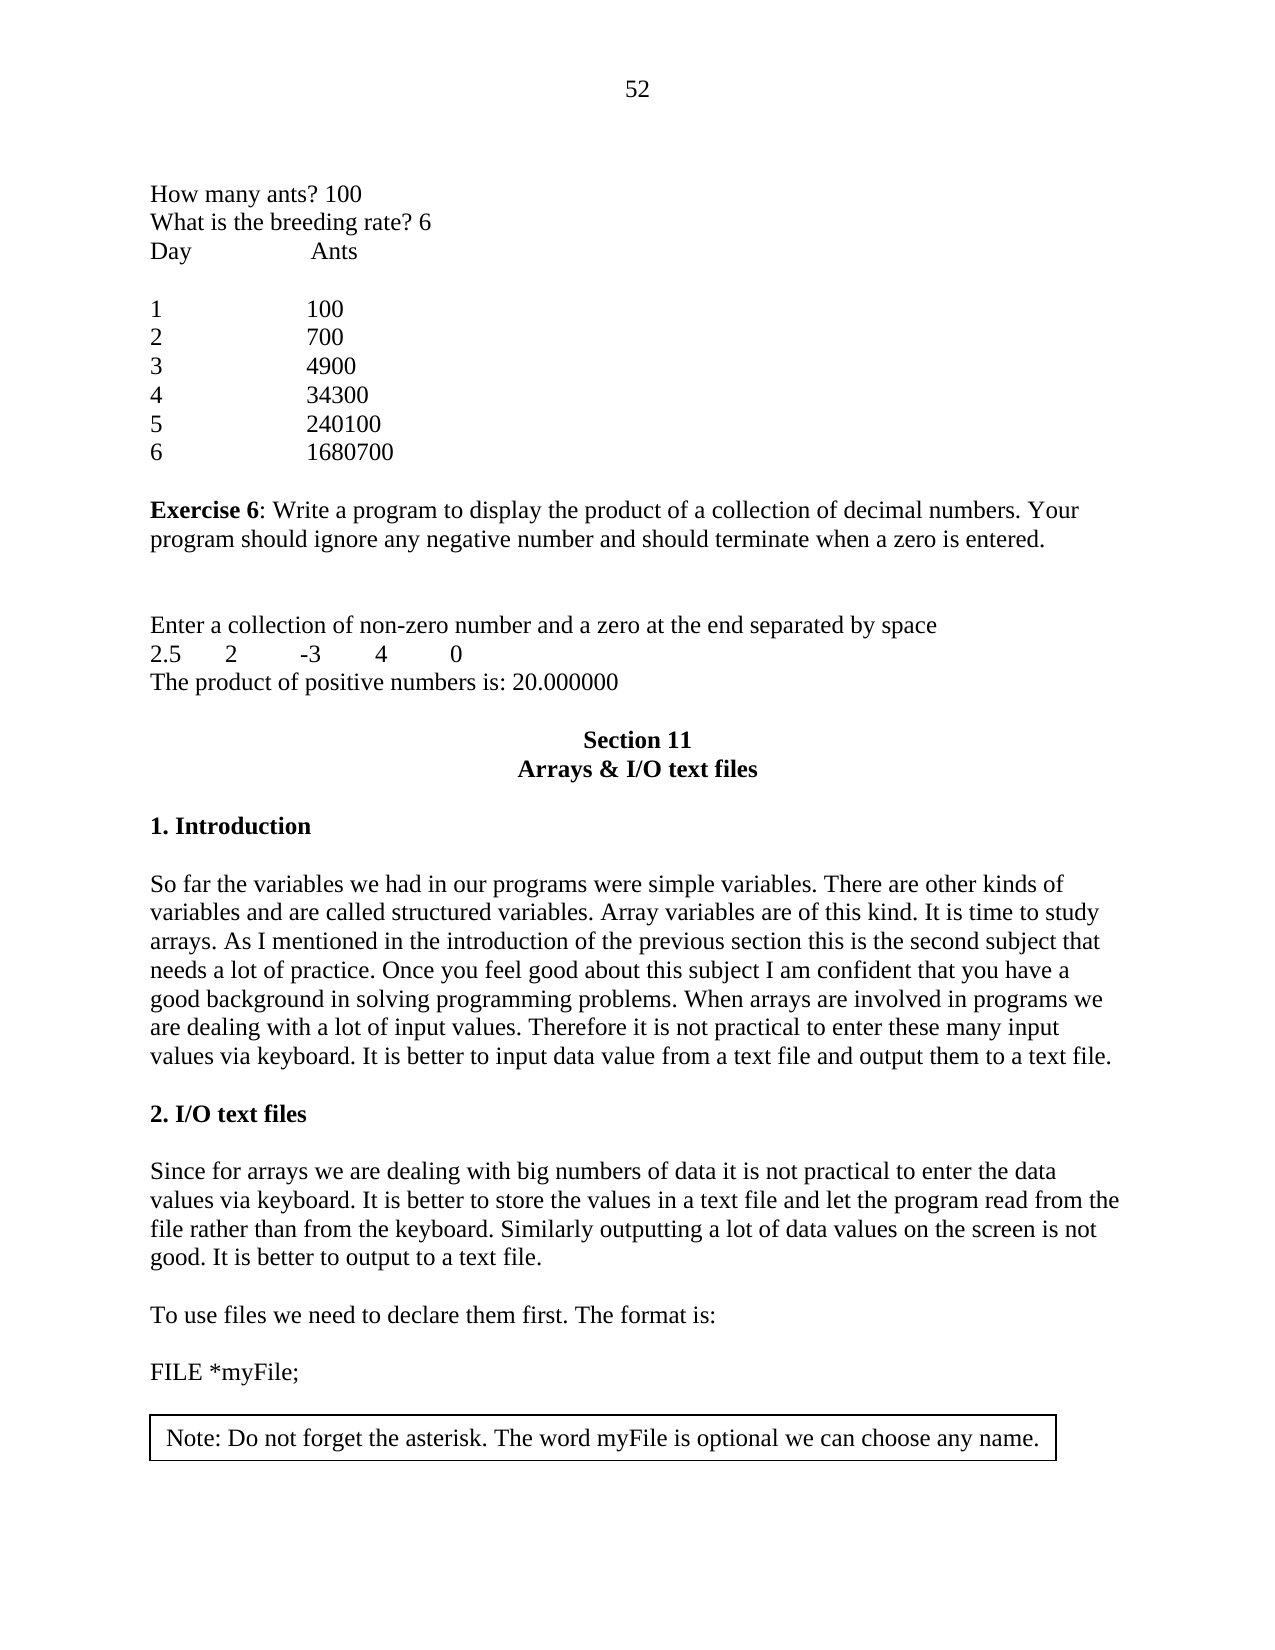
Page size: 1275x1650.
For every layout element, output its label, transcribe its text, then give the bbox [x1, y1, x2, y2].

subtitle So far the variables we had in our programs were simple variables. There are other kinds of variables and are called structured variables. Array variables are of this kind. It is time to study arrays. As I mentioned in the introduction of the previous section this is the second subject that needs a lot of practice. Once you feel good about this subject I am confident that you have a good background in solving programming problems. When arrays are involved in programs we are dealing with a lot of input values. Therefore it is not practical to enter these many input values via keyboard. It is better to input data value from a text file and output them to a text file. [150, 869, 1125, 1070]
subtitle 2 700 [150, 322, 1125, 351]
subtitle What is the breeding rate? 6 [150, 207, 1125, 236]
subtitle The product of positive numbers is: 20.000000 [150, 667, 1125, 696]
subtitle 2. I/O text files [150, 1099, 1125, 1127]
subtitle Section 11 [150, 725, 1125, 754]
subtitle 2.5 2 -3 4 0 [150, 639, 1125, 667]
subtitle 4 34300 [150, 380, 1125, 409]
subtitle Day Ants [150, 236, 1125, 265]
subtitle FILE *myFile; [150, 1357, 1125, 1386]
subtitle Enter a collection of non-zero number and a zero at the end separated by space [150, 610, 1125, 639]
subtitle Arrays & I/O text files [150, 754, 1125, 782]
subtitle To use files we need to declare them first. The format is: [150, 1300, 1125, 1329]
subtitle 6 1680700 [150, 437, 1125, 466]
subtitle Since for arrays we are dealing with big numbers of data it is not practical to enter the data values via keyboard. It is better to store the values in a text file and let the program read from the file rather than from the keyboard. Similarly outputting a lot of data values on the screen is not good. It is better to output to a text file. [150, 1156, 1125, 1271]
subtitle Note: Do not forget the asterisk. The word myFile is optional we can choose any name. [166, 1423, 1040, 1452]
subtitle 1 100 [150, 294, 1125, 322]
subtitle 3 4900 [150, 351, 1125, 380]
subtitle How many ants? 100 [150, 179, 1125, 207]
subtitle 5 240100 [150, 409, 1125, 437]
subtitle 1. Introduction [150, 811, 1125, 840]
subtitle Exercise 6: Write a program to display the product of a collection of decimal numbers. Your program should ignore any negative number and should terminate when a zero is entered. [150, 495, 1125, 552]
